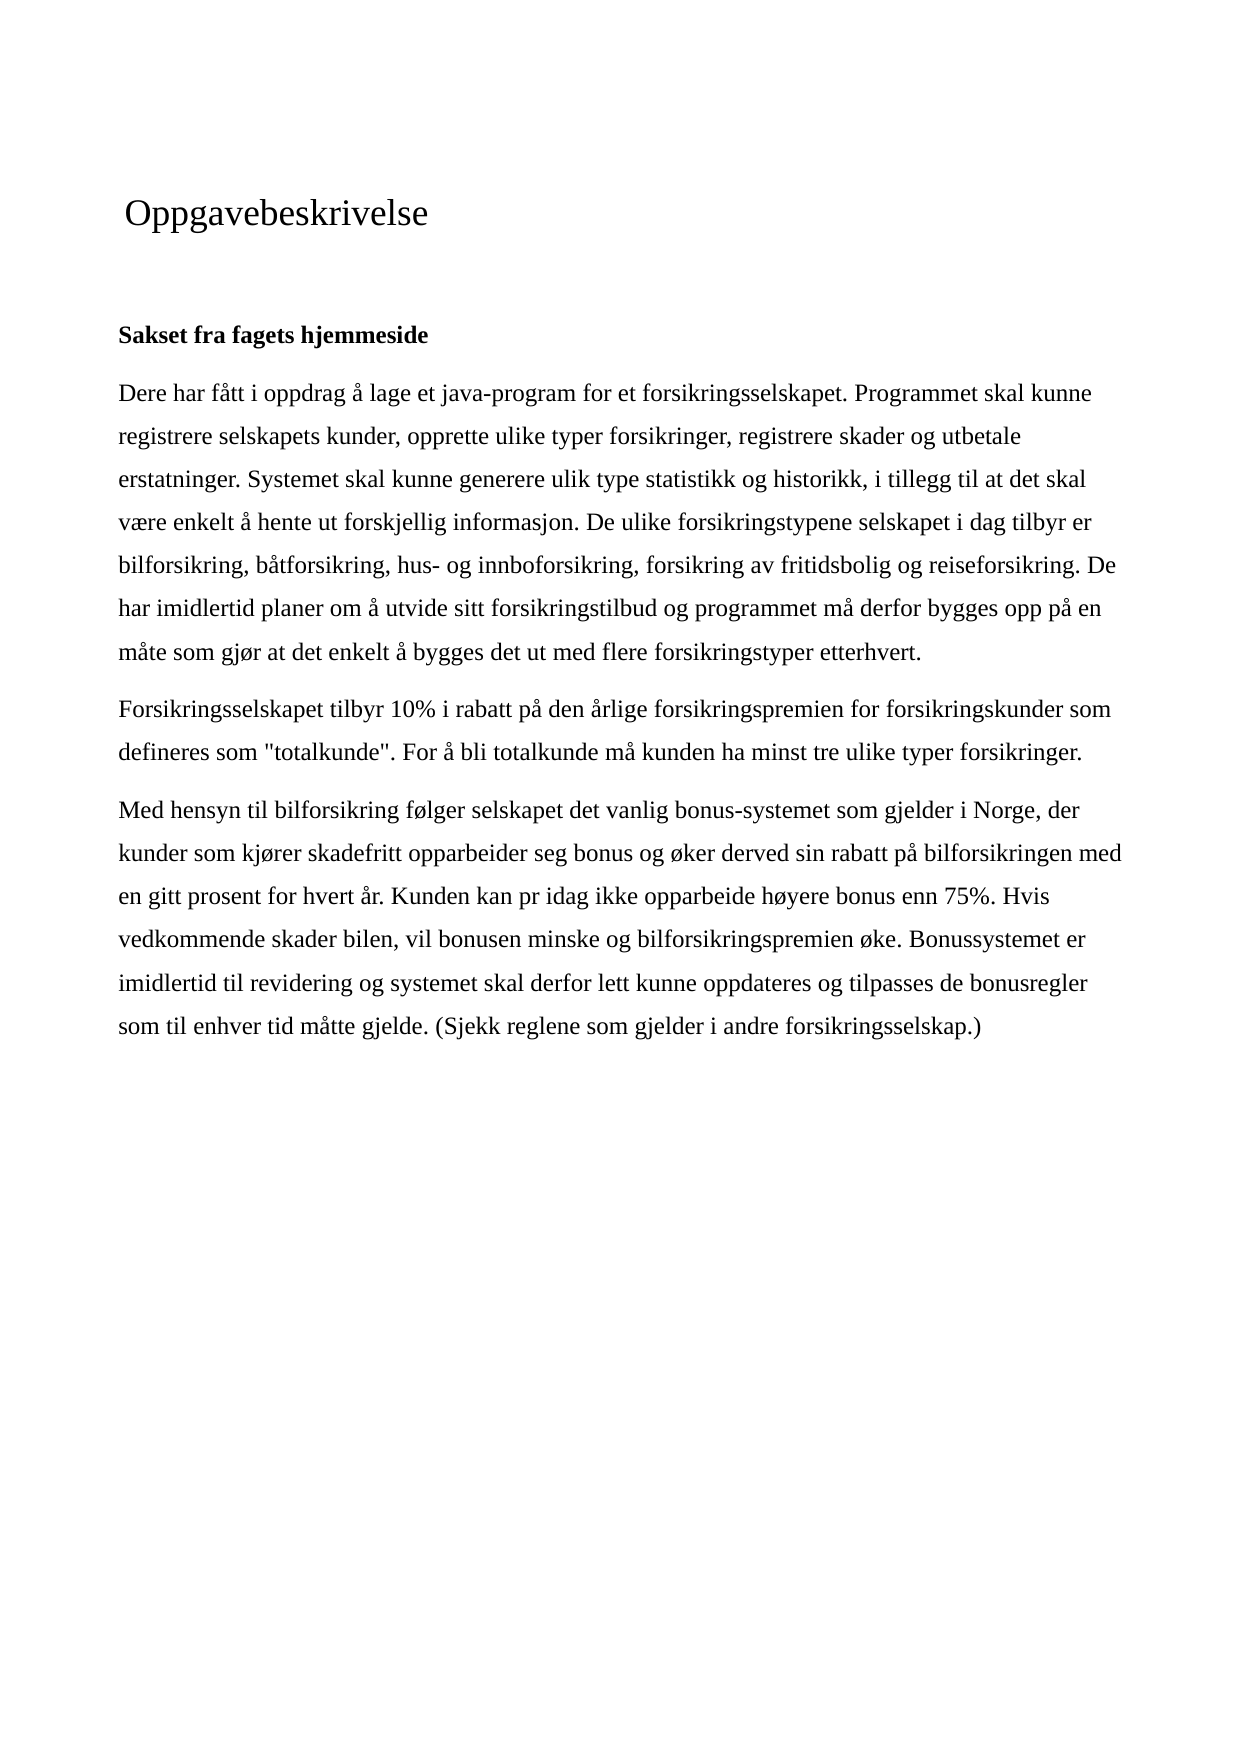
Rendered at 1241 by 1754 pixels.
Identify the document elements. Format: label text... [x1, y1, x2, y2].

text Forsikringsselskapet tilbyr 10% i rabatt på den årlige forsikringspremien for forsikringskunder som defineres som "totalkunde". For å bli totalkunde må kunden ha minst tre ulike typer forsikringer. [118, 694, 1122, 766]
text Med hensyn til bilforsikring følger selskapet det vanlig bonus-systemet som gjelder i Norge, der kunder som kjører skadefritt opparbeider seg bonus og øker derved sin rabatt på bilforsikringen med en gitt prosent for hvert år. Kunden kan pr idag ikke opparbeide høyere bonus enn 75%. Hvis vedkommende skader bilen, vil bonusen minske og bilforsikringspremien øke. Bonussystemet er imidlertid til revidering og systemet skal derfor lett kunne oppdateres og tilpasses de bonusregler som til enhver tid måtte gjelde. (Sjekk reglene som gjelder i andre forsikringsselskap.) [118, 795, 1122, 1039]
text Sakset fra fagets hjemmeside [118, 320, 1122, 349]
text Oppgavebeskrivelse [118, 191, 1122, 234]
text Dere har fått i oppdrag å lage et java-program for et forsikringsselskapet. Programmet skal kunne registrere selskapets kunder, opprette ulike typer forsikringer, registrere skader og utbetale erstatninger. Systemet skal kunne generere ulik type statistikk og historikk, i tillegg til at det skal være enkelt å hente ut forskjellig informasjon. De ulike forsikringstypene selskapet i dag tilbyr er bilforsikring, båtforsikring, hus- og innboforsikring, forsikring av fritidsbolig og reiseforsikring. De har imidlertid planer om å utvide sitt forsikringstilbud og programmet må derfor bygges opp på en måte som gjør at det enkelt å bygges det ut med flere forsikringstyper etterhvert. [118, 378, 1122, 665]
